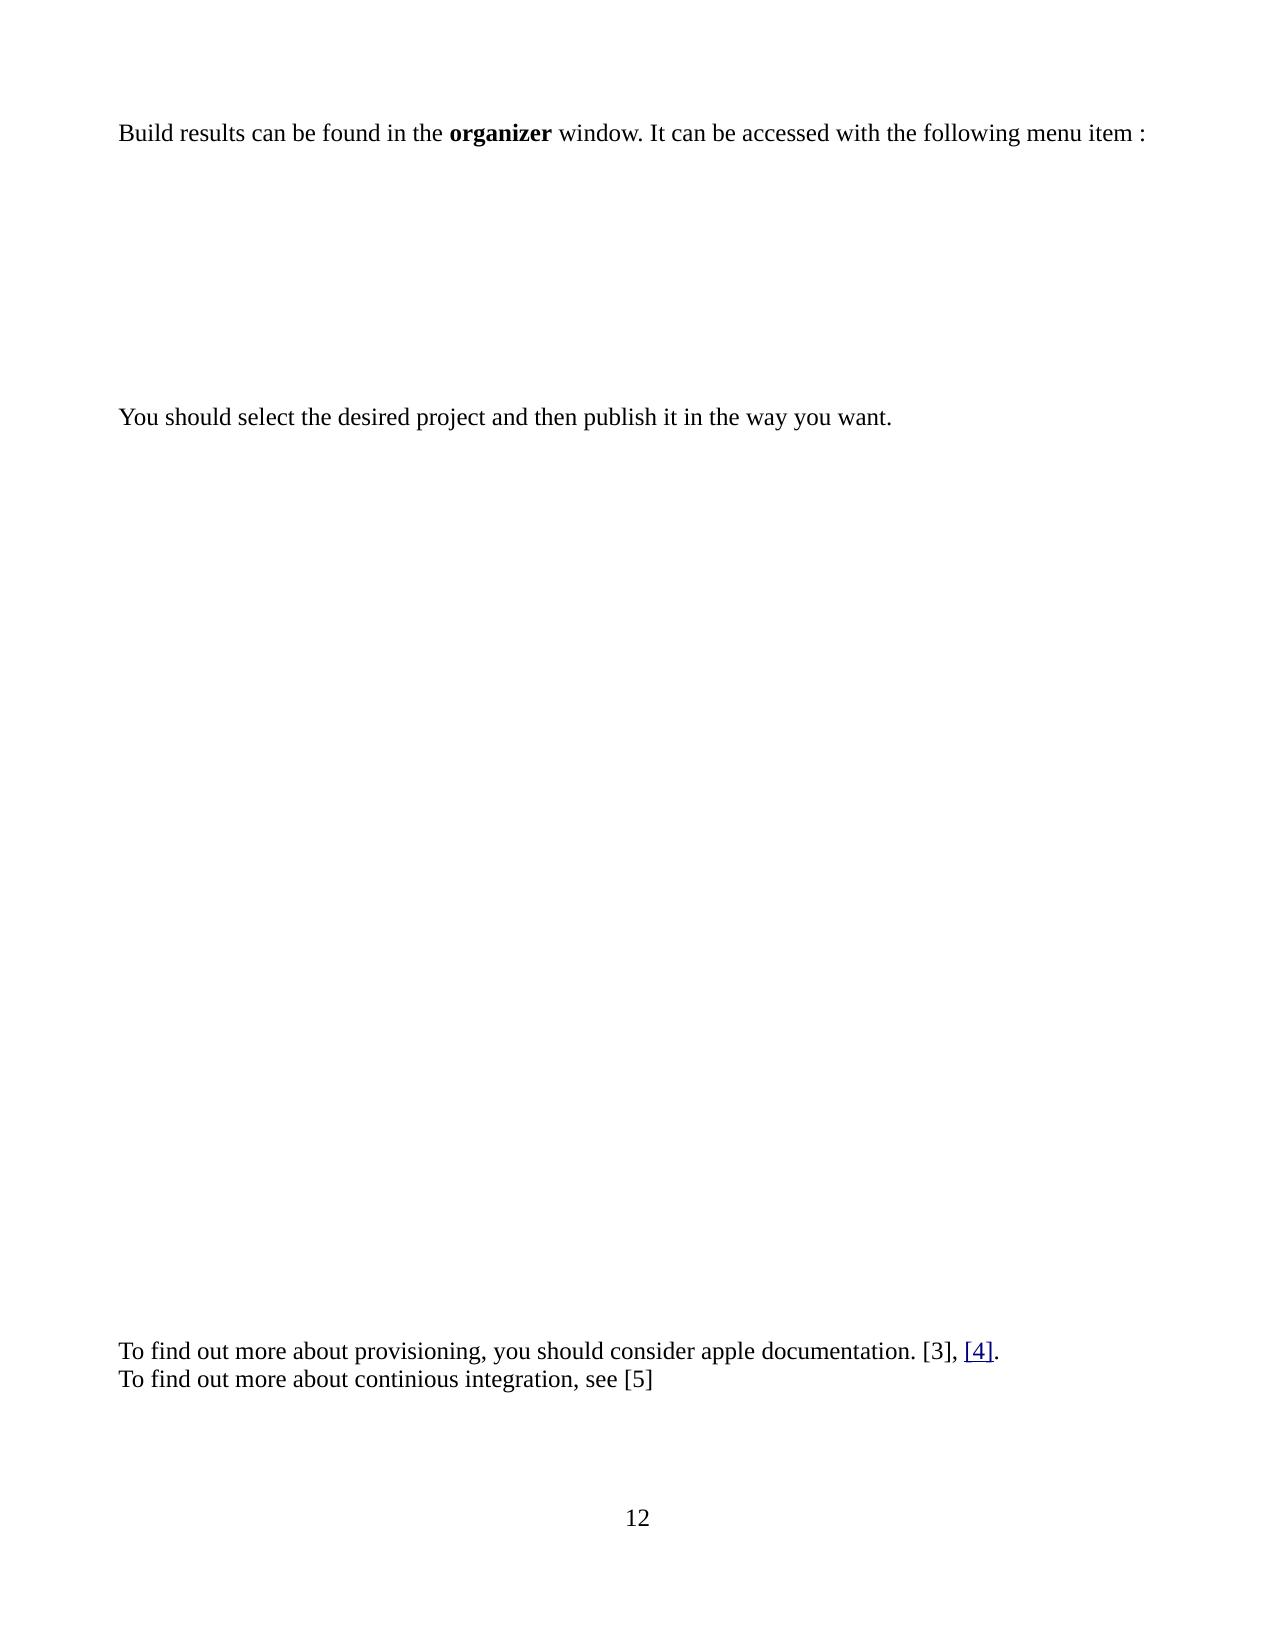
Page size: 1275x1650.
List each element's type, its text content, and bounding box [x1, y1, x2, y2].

text You should select the desired project and then publish it in the way you want. [118, 402, 1157, 431]
text To find out more about provisioning, you should consider apple documentation. [3], [4]. [118, 1336, 1157, 1364]
text Build results can be found in the organizer window. It can be accessed with the following menu item : [118, 118, 1157, 147]
text To find out more about continious integration, see [5] [118, 1364, 1157, 1393]
